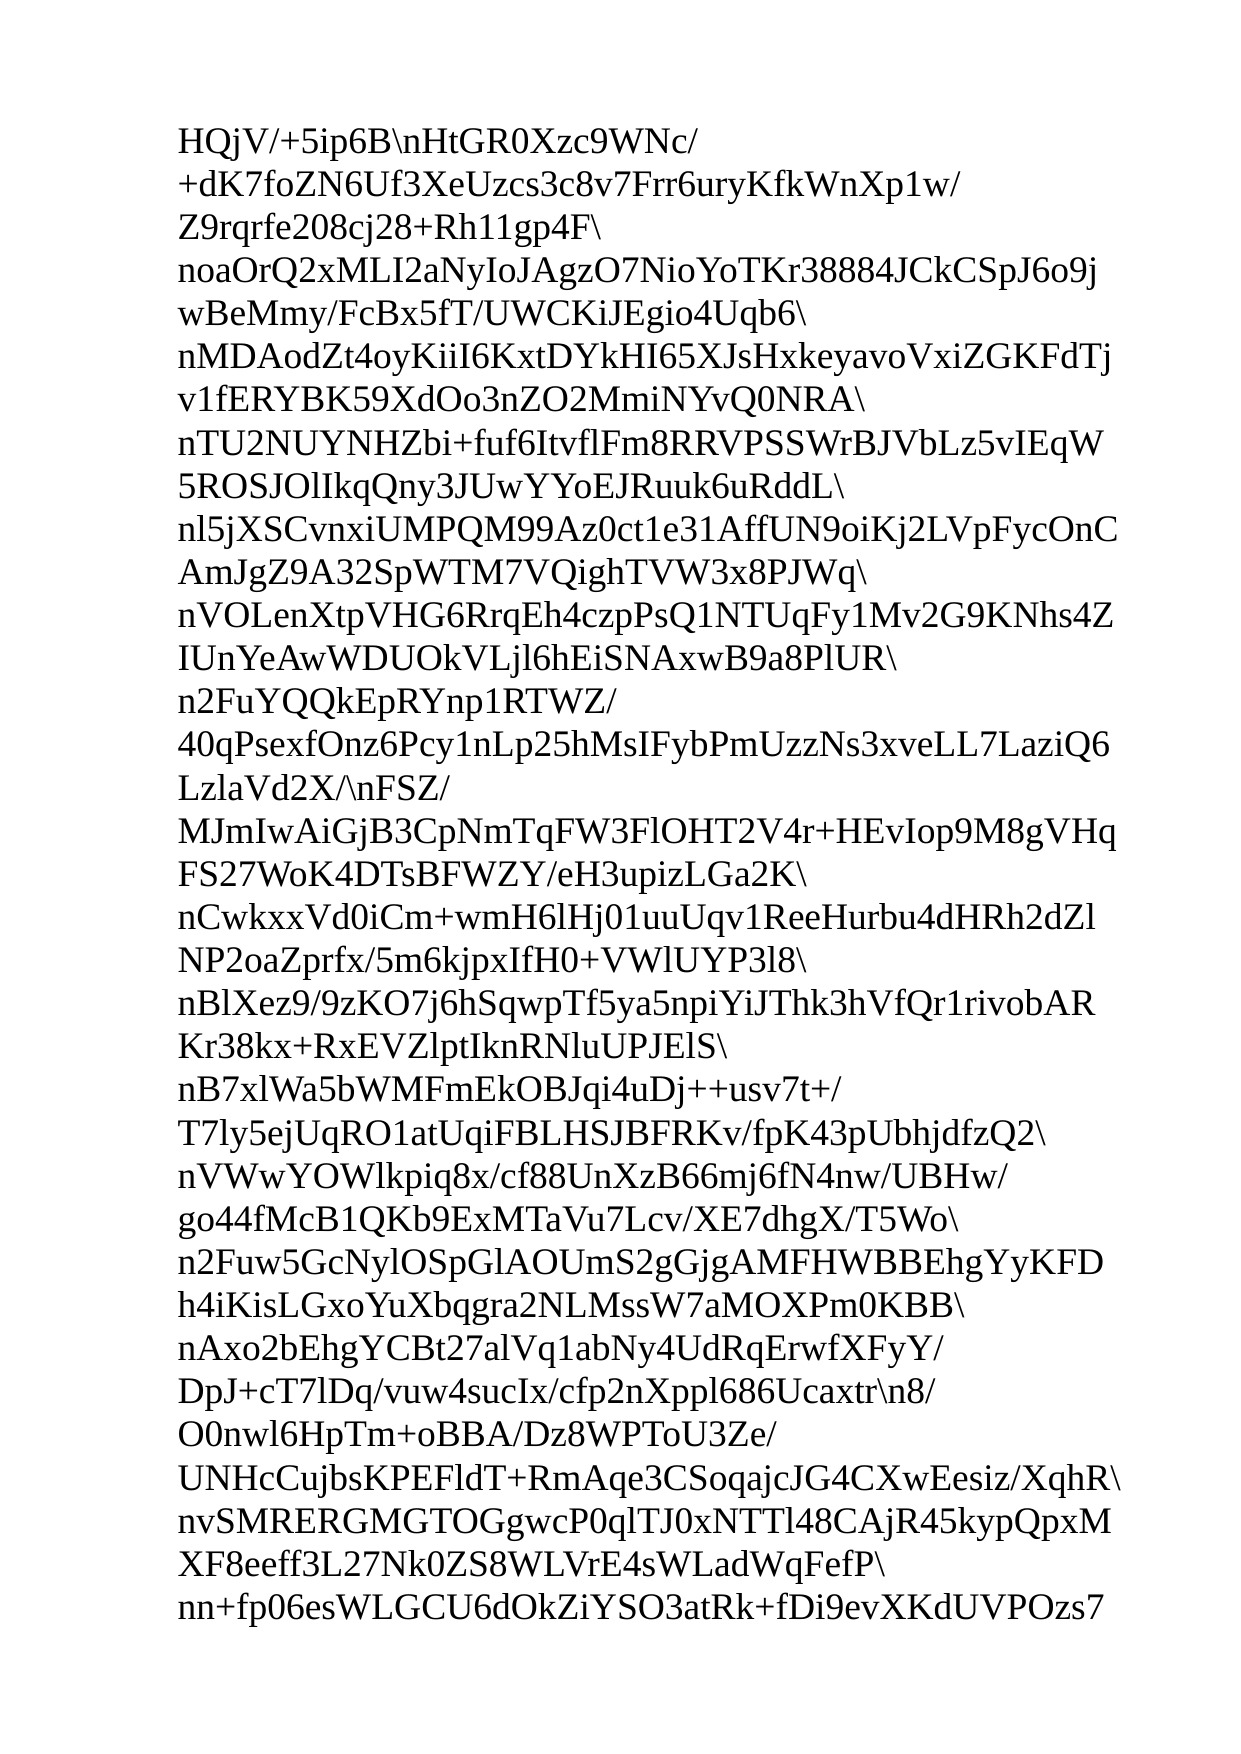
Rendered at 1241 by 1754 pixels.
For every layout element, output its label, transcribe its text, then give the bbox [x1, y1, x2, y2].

list HQjV/+5ip6B\nHtGR0Xzc9WNc/+dK7foZN6Uf3XeUzcs3c8v7Frr6uryKfkWnXp1w/Z9rqrfe208cj28+Rh11gp4F\noaOrQ2xMLI2aNyIoJAgzO7NioYoTKr38884JCkCSpJ6o9jwBeMmy/FcBx5fT/UWCKiJEgio4Uqb6\nMDAodZt4oyKiiI6KxtDYkHI65XJsHxkeyavoVxiZGKFdTjv1fERYBK59XdOo3nZO2MmiNYvQ0NRA\nTU2NUYNHZbi+fuf6ItvflFm8RRVPSSWrBJVbLz5vIEqW5ROSJOlIkqQny3JUwYYoEJRuuk6uRddL\nl5jXSCvnxiUMPQM99Az0ct1e31AffUN9oiKj2LVpFycOnCAmJgZ9A32SpWTM7VQighTVW3x8PJWq\nVOLenXtpVHG6RrqEh4czpPsQ1NTUqFy1Mv2G9KNhs4ZIUnYeAwWDUOkVLjl6hEiSNAxwB9a8PlUR\n2FuYQQkEpRYnp1RTWZ/40qPsexfOnz6Pcy1nLp25hMsIFybPmUzzNs3xveLL7LaziQ6LzlaVd2X/\nFSZ/MJmIwAiGjB3CpNmTqFW3FlOHT2V4r+HEvIop9M8gVHqFS27WoK4DTsBFWZY/eH3upizLGa2K\nCwkxxVd0iCm+wmH6lHj01uuUqv1ReeHurbu4dHRh2dZlNP2oaZprfx/5m6kjpxIfH0+VWlUYP3l8\nBlXez9/9zKO7j6hSqwpTf5ya5npiYiJThk3hVfQr1rivobARKr38kx+RxEVZlptIknRNluUPJElS\nB7xlWa5bWMFmEkOBJqi4uDj++usv7t+/T7ly5ejUqRO1atUqiFBLHSJBFRKv/fpK43pUbhjdfzQ2\nVWwYOWlkpiq8x/cf88UnXzB66mj6fN4nw/UBHw/go44fMcB1QKb9ExMTaVu7Lcv/XE7dhgX/T5Wo\n2Fuw5GcNylOSpGlAOUmS2gGjgAMFHWBBEhgYyKFDh4iKisLGxoYuXbqgra2NLMssW7aMOXPm0KBB\nAxo2bEhgYCBt27alVq1abNy4UdRqErwfXFyY/DpJ+cT7lDq/vuw4sucIx/cfp2nXppl686Ucaxtr\n8/O0nwl6HpTm+oBBA/Dz8WPToU3Ze/UNHcCujbsKPEFldT+RmAqe3CSoqajcJG4CXwEesiz/XqhR\nvSMRERGMGTOGgwcP0qlTJ0xNTTl48CAjR45kypQpxMXF8eeff3L27Nk0ZS8WLVrE4sWLadWqFefP\nn+fp06esWLGCU6dOkZiYSO3atRk+fDi9evXKdUVPOzs7 [177, 118, 1122, 1627]
